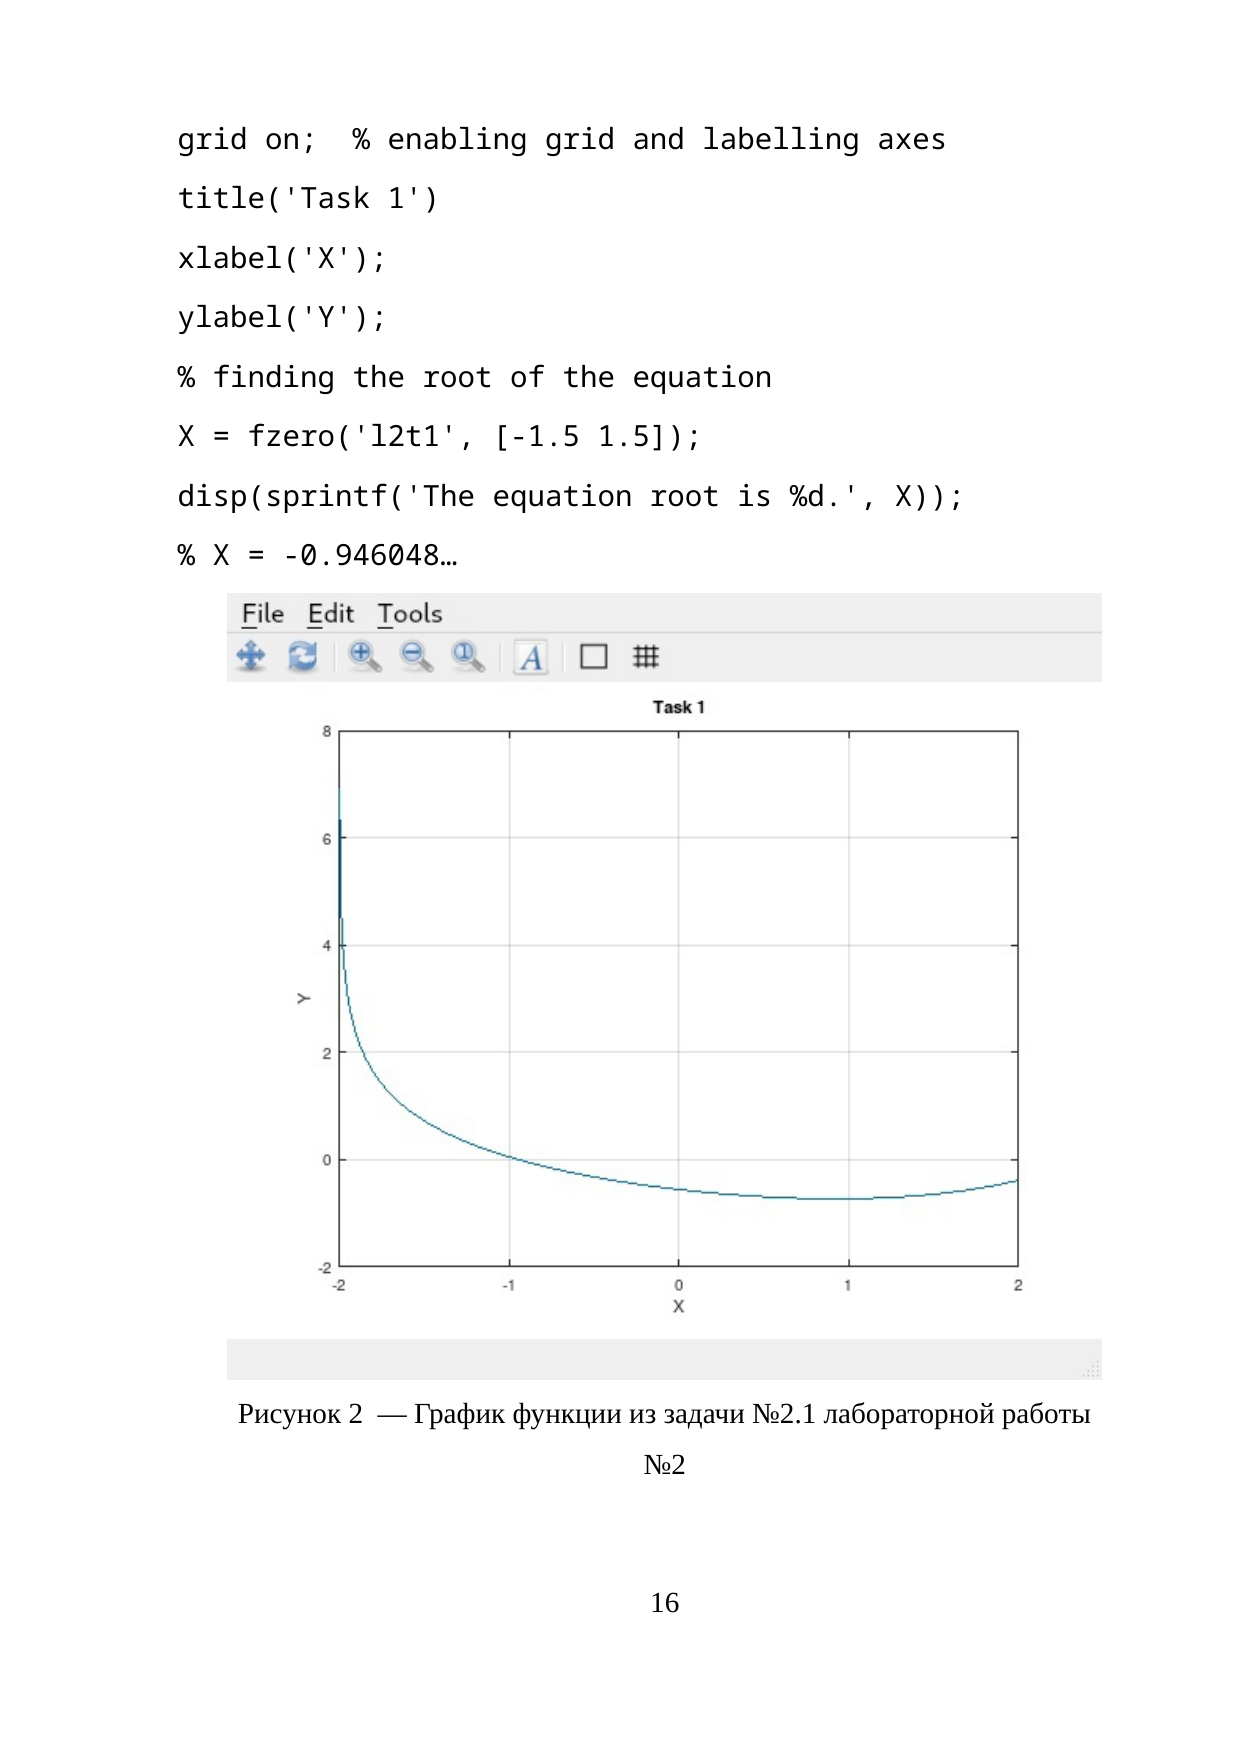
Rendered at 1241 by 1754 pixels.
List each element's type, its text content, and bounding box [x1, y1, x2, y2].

text grid on; % enabling grid and labelling axes [177, 118, 1152, 158]
text X = fzero('l2t1', [-1.5 1.5]); [177, 416, 1152, 455]
text disp(sprintf('The equation root is %d.', X)); [177, 475, 1152, 515]
text title('Task 1') [177, 178, 1152, 217]
text xlabel('X'); [177, 237, 1152, 277]
text % X = -0.946048… [177, 534, 1152, 574]
text ylabel('Y'); [177, 297, 1152, 336]
picture [226, 593, 1102, 1380]
text Рисунок 2 — График функции из задачи №2.1 лабораторной работы №2 [227, 1380, 1102, 1481]
text % finding the root of the equation [177, 356, 1152, 396]
